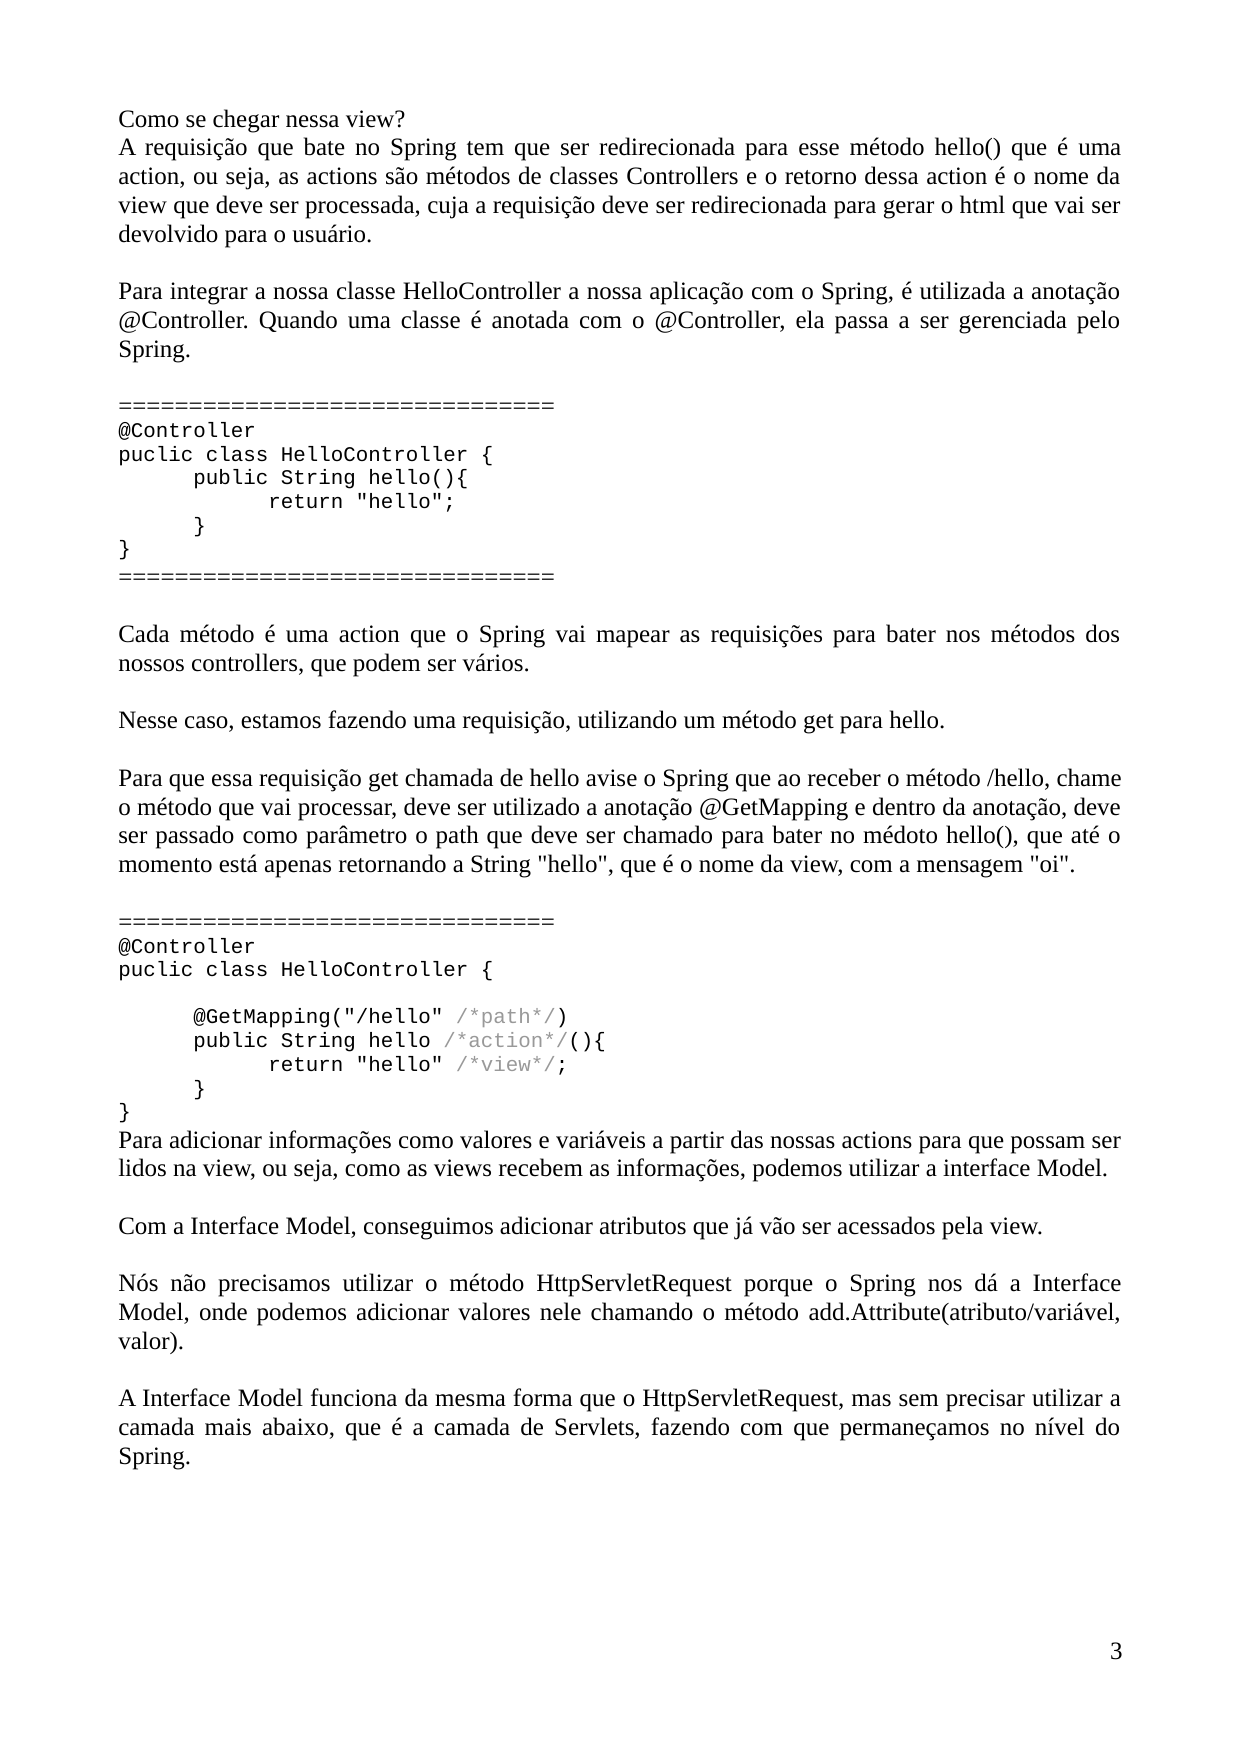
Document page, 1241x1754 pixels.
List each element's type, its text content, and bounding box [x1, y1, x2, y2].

text @GetMapping("/hello" /*path*/) [118, 1007, 1122, 1030]
text =============================== [118, 391, 1122, 420]
text puclic class HelloController { [118, 444, 1122, 467]
text return "hello"; [118, 491, 1122, 514]
text Para que essa requisição get chamada de hello avise o Spring que ao receber o método /hello, chame o método que vai processar, deve ser utilizado a anotação @GetMapping e dentro da anotação, deve ser passado como parâmetro o path que deve ser chamado para bater no médoto hello(), que até o momento está apenas retornando a String "hello", que é o nome da view, com a mensagem "oi". [118, 763, 1122, 878]
text } [118, 514, 1122, 538]
text =============================== [118, 907, 1122, 936]
text Nós não precisamos utilizar o método HttpServletRequest porque o Spring nos dá a Interface Model, onde podemos adicionar valores nele chamando o método add.Attribute(atributo/variável, valor). [118, 1268, 1122, 1355]
text @Controller [118, 420, 1122, 444]
text Para integrar a nossa classe HelloController a nossa aplicação com o Spring, é utilizada a anotação @Controller. Quando uma classe é anotada com o @Controller, ela passa a ser gerenciada pelo Spring. [118, 276, 1122, 362]
text Como se chegar nessa view? [118, 104, 1122, 132]
text } [118, 1101, 1122, 1125]
text Cada método é uma action que o Spring vai mapear as requisições para bater nos métodos dos nossos controllers, que podem ser vários. [118, 619, 1122, 677]
text A Interface Model funciona da mesma forma que o HttpServletRequest, mas sem precisar utilizar a camada mais abaixo, que é a camada de Servlets, fazendo com que permaneçamos no nível do Spring. [118, 1383, 1122, 1470]
text Com a Interface Model, conseguimos adicionar atributos que já vão ser acessados pela view. [118, 1211, 1122, 1240]
text public String hello(){ [118, 467, 1122, 491]
text } [118, 1077, 1122, 1101]
text public String hello /*action*/(){ [118, 1030, 1122, 1054]
text return "hello" /*view*/; [118, 1054, 1122, 1077]
text } [118, 538, 1122, 562]
text A requisição que bate no Spring tem que ser redirecionada para esse método hello() que é uma action, ou seja, as actions são métodos de classes Controllers e o retorno dessa action é o nome da view que deve ser processada, cuja a requisição deve ser redirecionada para gerar o html que vai ser devolvido para o usuário. [118, 132, 1122, 247]
text Para adicionar informações como valores e variáveis a partir das nossas actions para que possam ser lidos na view, ou seja, como as views recebem as informações, podemos utilizar a interface Model. [118, 1125, 1122, 1182]
text @Controller [118, 936, 1122, 959]
text puclic class HelloController { [118, 959, 1122, 983]
text Nesse caso, estamos fazendo uma requisição, utilizando um método get para hello. [118, 706, 1122, 734]
text =============================== [118, 562, 1122, 591]
